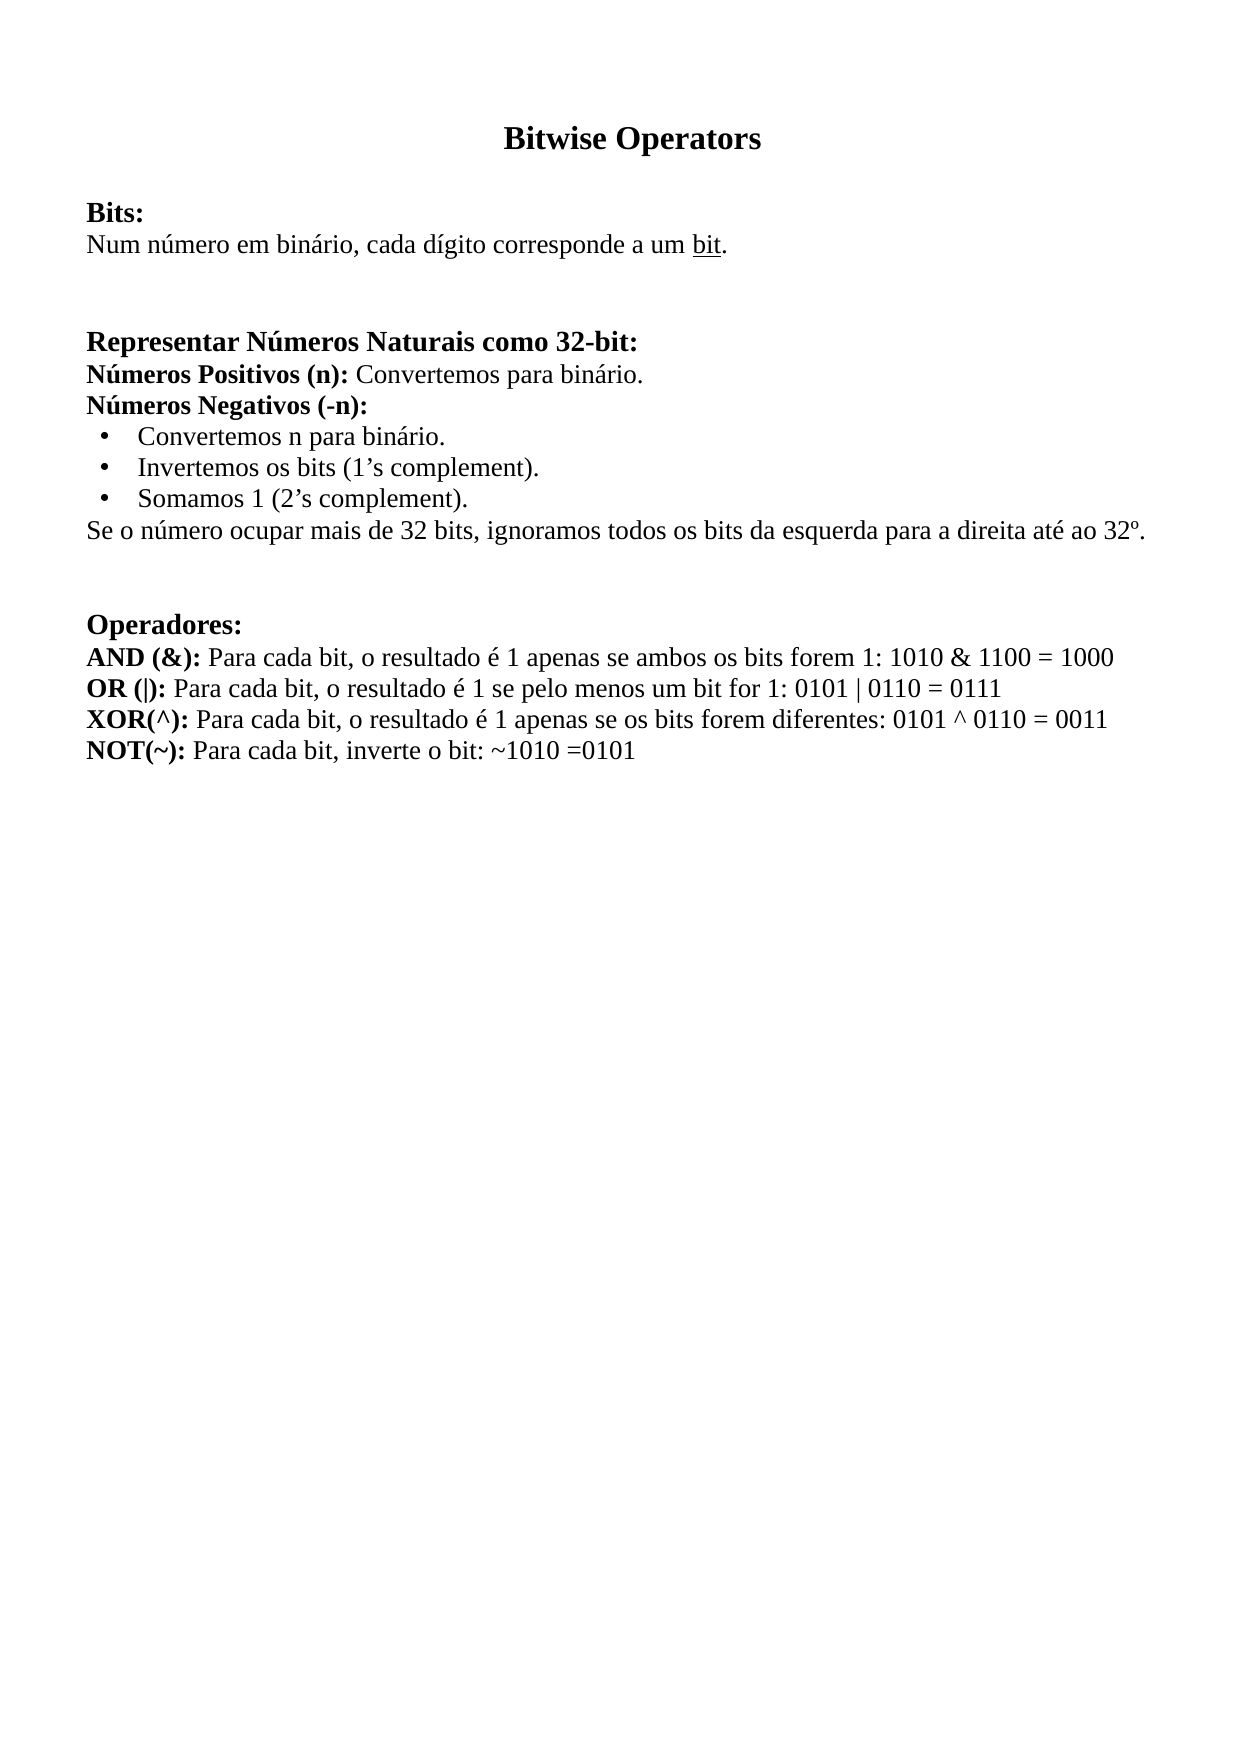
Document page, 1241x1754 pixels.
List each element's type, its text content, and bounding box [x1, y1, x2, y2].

text AND (&): Para cada bit, o resultado é 1 apenas se ambos os bits forem 1: 1010 & 1100 = 1000 [62, 641, 1178, 672]
text XOR(^): Para cada bit, o resultado é 1 apenas se os bits forem diferentes: 0101 ^ 0110 = 0011 [62, 703, 1178, 734]
text Bits: [62, 195, 1178, 228]
text Números Positivos (n): Convertemos para binário. [62, 358, 1178, 389]
text Num número em binário, cada dígito corresponde a um bit. [62, 228, 1178, 259]
text Números Negativos (-n): [62, 389, 1178, 420]
text NOT(~): Para cada bit, inverte o bit: ~1010 =0101 [62, 734, 1178, 765]
text Representar Números Naturais como 32-bit: [62, 324, 1178, 358]
text Se o número ocupar mais de 32 bits, ignoramos todos os bits da esquerda para a direita até ao 32º. [62, 514, 1178, 545]
text Bitwise Operators [62, 118, 1178, 156]
text OR (|): Para cada bit, o resultado é 1 se pelo menos um bit for 1: 0101 | 0110 = 0111 [62, 672, 1178, 703]
list Invertemos os bits (1’s complement). [100, 451, 1178, 482]
list Somamos 1 (2’s complement). [100, 482, 1178, 514]
text Operadores: [62, 607, 1178, 641]
list Convertemos n para binário. [100, 420, 1178, 451]
